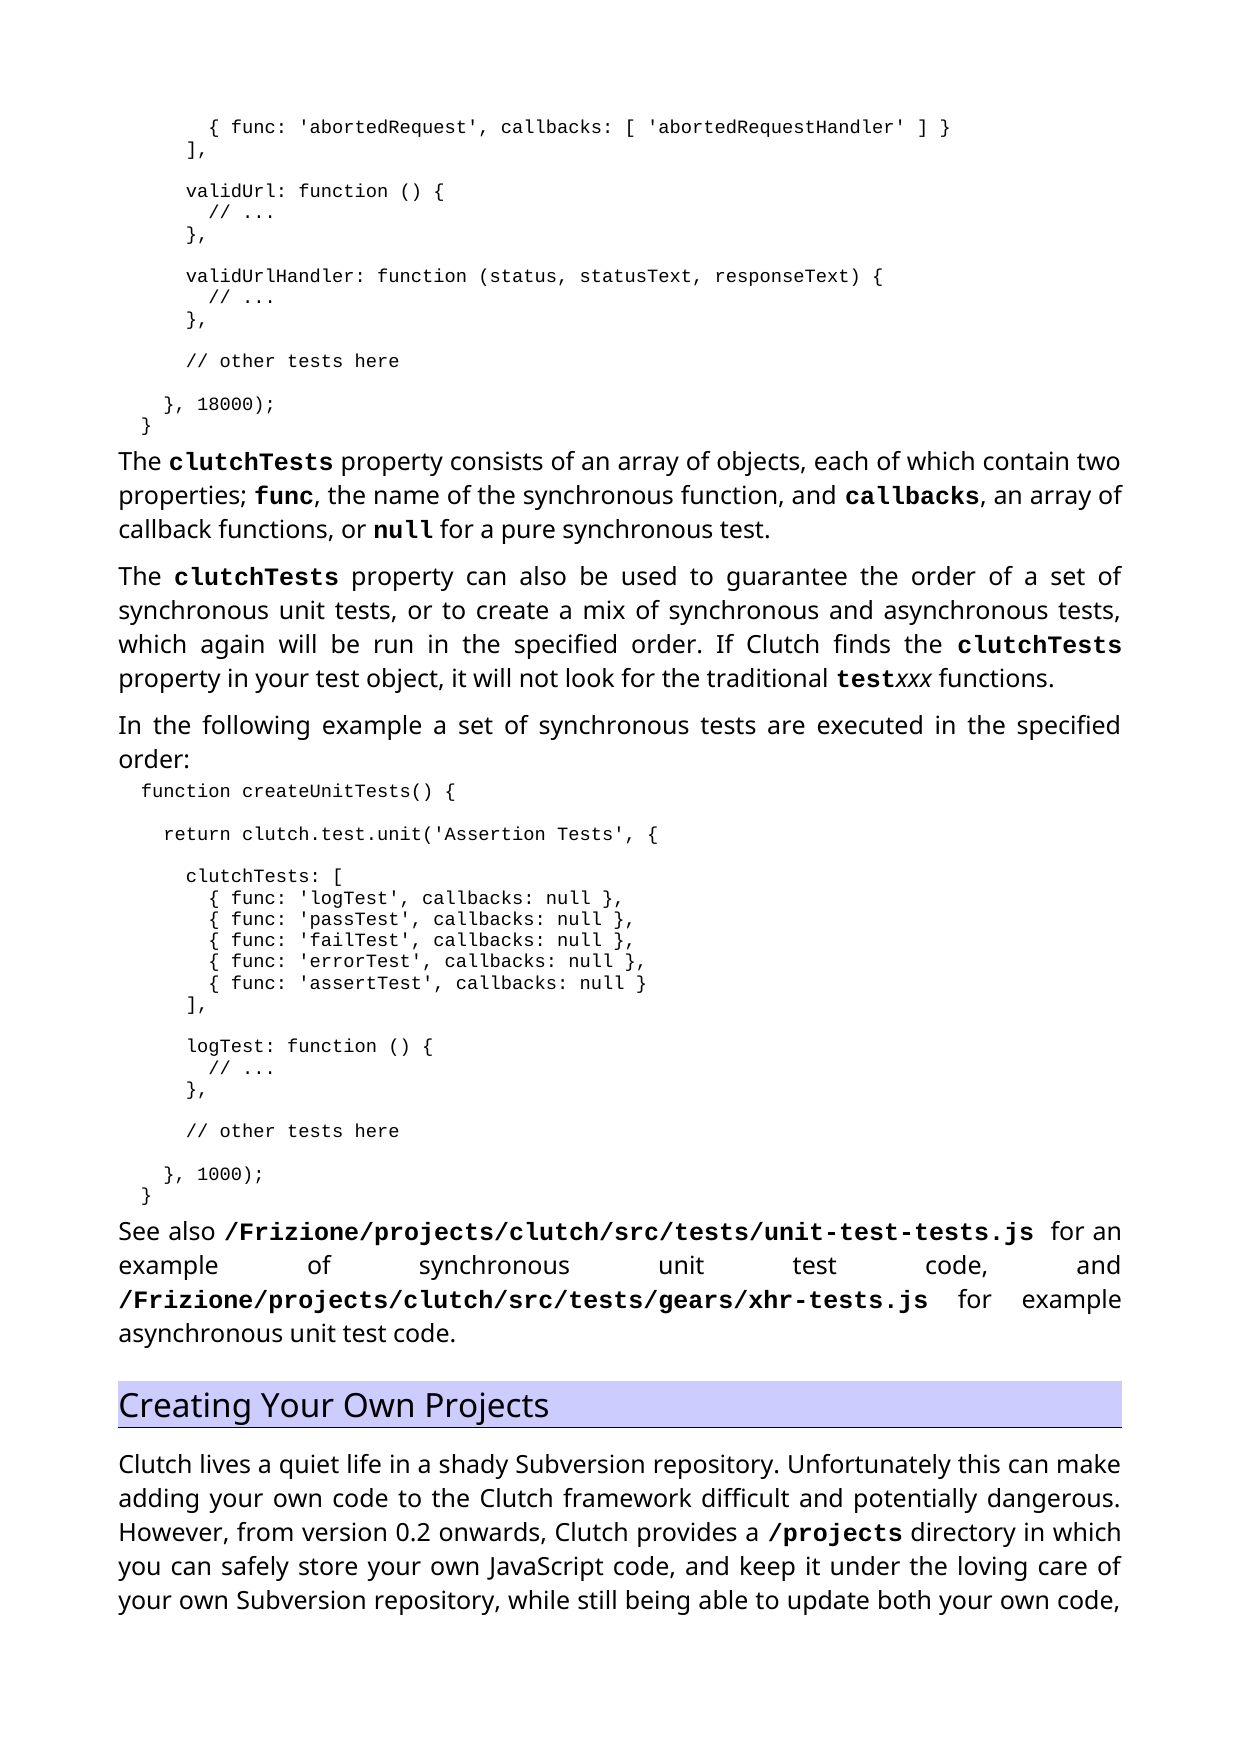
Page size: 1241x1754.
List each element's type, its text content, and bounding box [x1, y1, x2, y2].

text The clutchTests property consists of an array of objects, each of which contain two properties; func, the name of the synchronous function, and callbacks, an array of callback functions, or null for a pure synchronous test. [118, 443, 1122, 546]
text See also /Frizione/projects/clutch/src/tests/unit-test-tests.js for an example of synchronous unit test code, and /Frizione/projects/clutch/src/tests/gears/xhr-tests.js for example asynchronous unit test code. [118, 1213, 1122, 1350]
text The clutchTests property can also be used to guarantee the order of a set of synchronous unit tests, or to create a mix of synchronous and asynchronous tests, which again will be run in the specified order. If Clutch finds the clutchTests property in your test object, it will not look for the traditional testxxx functions. [118, 558, 1122, 695]
text { func: 'abortedRequest', callbacks: [ 'abortedRequestHandler' ] } ], validUrl: function () { // ... }, validUrlHandler: function (status, statusText, responseText) { // ... }, // other tests here }, 18000); } [118, 118, 1122, 437]
subtitle Creating Your Own Projects [118, 1381, 1122, 1427]
text Clutch lives a quiet life in a shady Subversion repository. Unfortunately this can make adding your own code to the Clutch framework difficult and potentially dangerous. However, from version 0.2 onwards, Clutch provides a /projects directory in which you can safely store your own JavaScript code, and keep it under the loving care of your own Subversion repository, while still being able to update both your own code, [118, 1447, 1122, 1617]
text function createUnitTests() { return clutch.test.unit('Assertion Tests', { clutchTests: [ { func: 'logTest', callbacks: null }, { func: 'passTest', callbacks: null }, { func: 'failTest', callbacks: null }, { func: 'errorTest', callbacks: null }, { func: 'assertTest', callbacks: null } ], logTest: function () { // ... }, // other tests here }, 1000); } [118, 782, 1122, 1207]
text In the following example a set of synchronous tests are executed in the specified order: [118, 708, 1122, 776]
